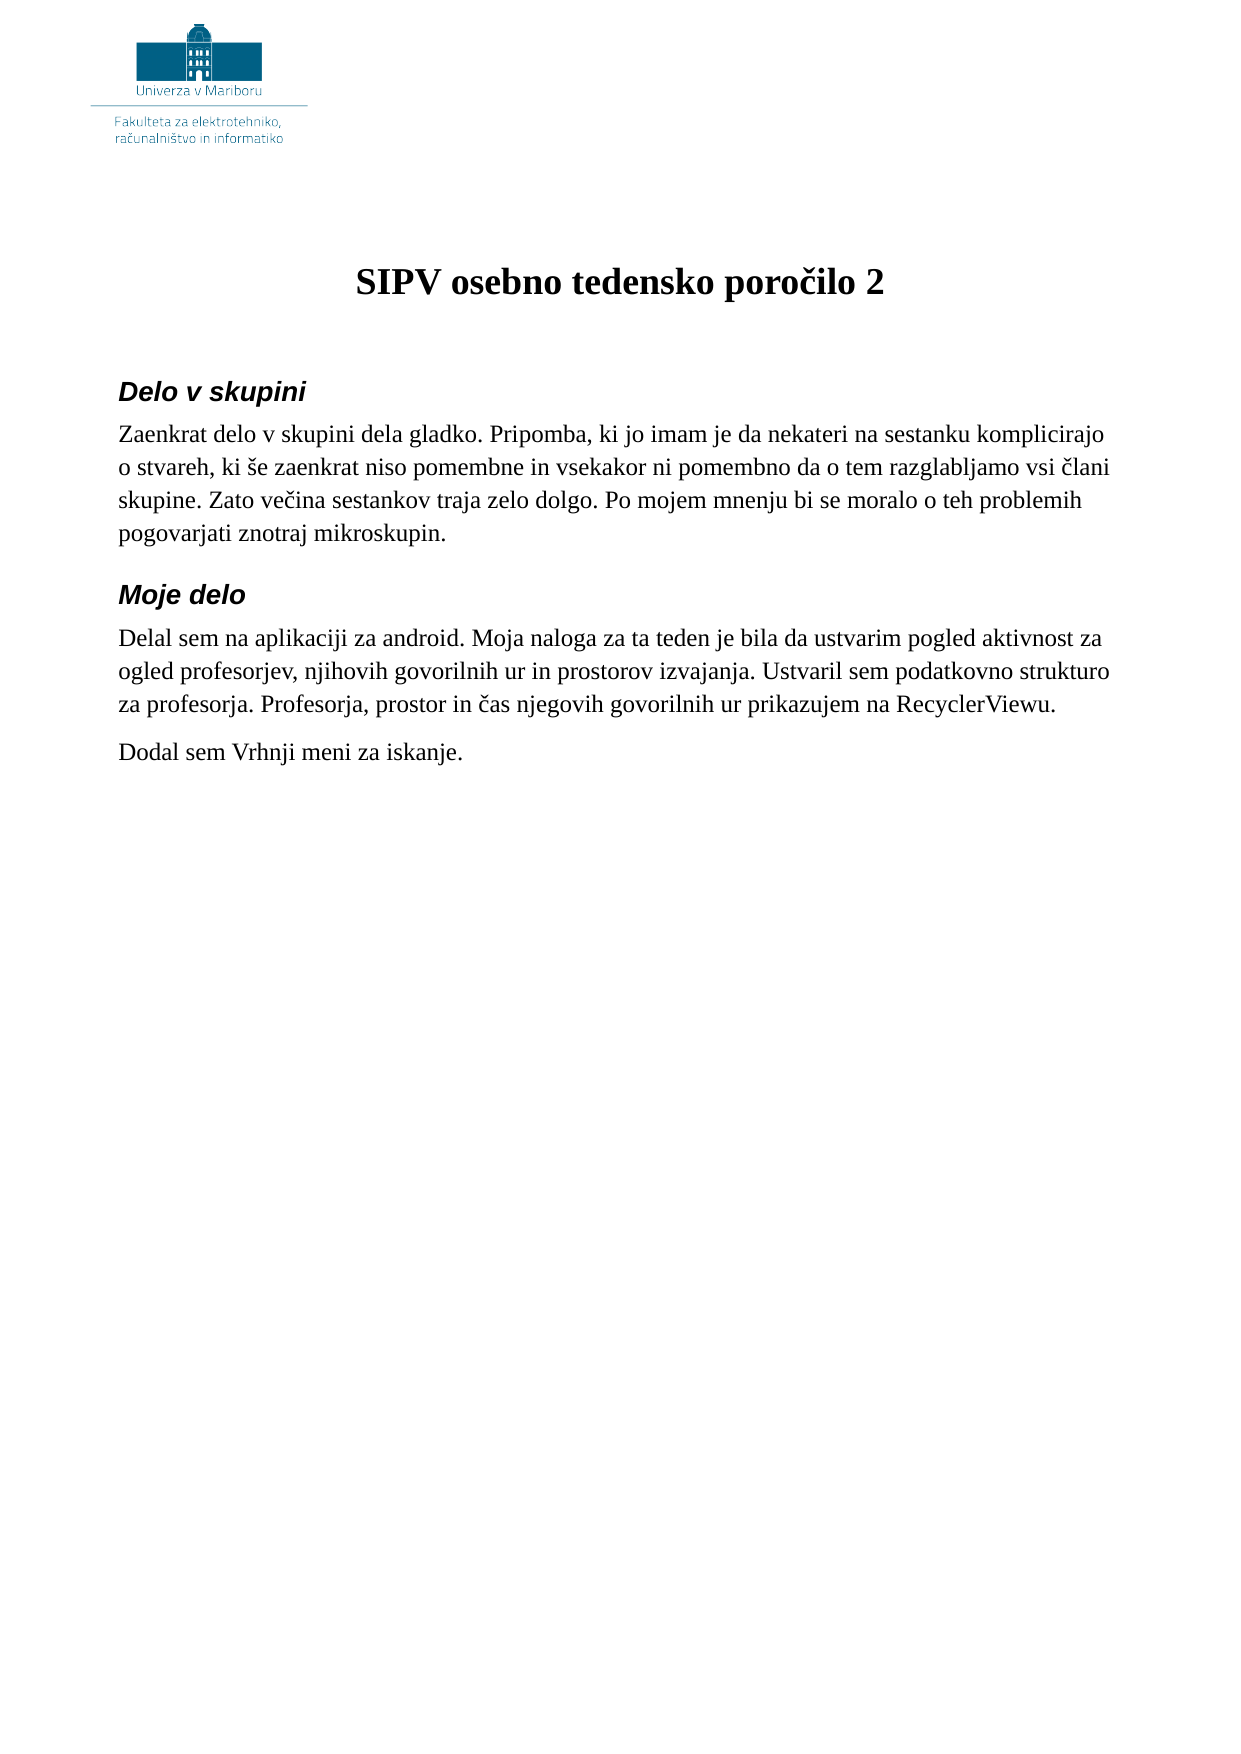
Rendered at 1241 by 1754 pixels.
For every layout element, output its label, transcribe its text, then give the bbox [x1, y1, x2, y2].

text Zaenkrat delo v skupini dela gladko. Pripomba, ki jo imam je da nekateri na sestanku komplicirajo o stvareh, ki še zaenkrat niso pomembne in vsekakor ni pomembno da o tem razglabljamo vsi člani skupine. Zato večina sestankov traja zelo dolgo. Po mojem mnenju bi se moralo o teh problemih pogovarjati znotraj mikroskupin. [118, 419, 1122, 547]
text Delal sem na aplikaciji za android. Moja naloga za ta teden je bila da ustvarim pogled aktivnost za ogled profesorjev, njihovih govorilnih ur in prostorov izvajanja. Ustvaril sem podatkovno strukturo za profesorja. Profesorja, prostor in čas njegovih govorilnih ur prikazujem na RecyclerViewu. [118, 623, 1122, 718]
picture [90, 24, 308, 143]
subtitle SIPV osebno tedensko poročilo 2 [118, 259, 1122, 302]
subtitle Moje delo [118, 579, 1122, 611]
text Dodal sem Vrhnji meni za iskanje. [118, 737, 1122, 765]
subtitle Delo v skupini [118, 375, 1122, 407]
